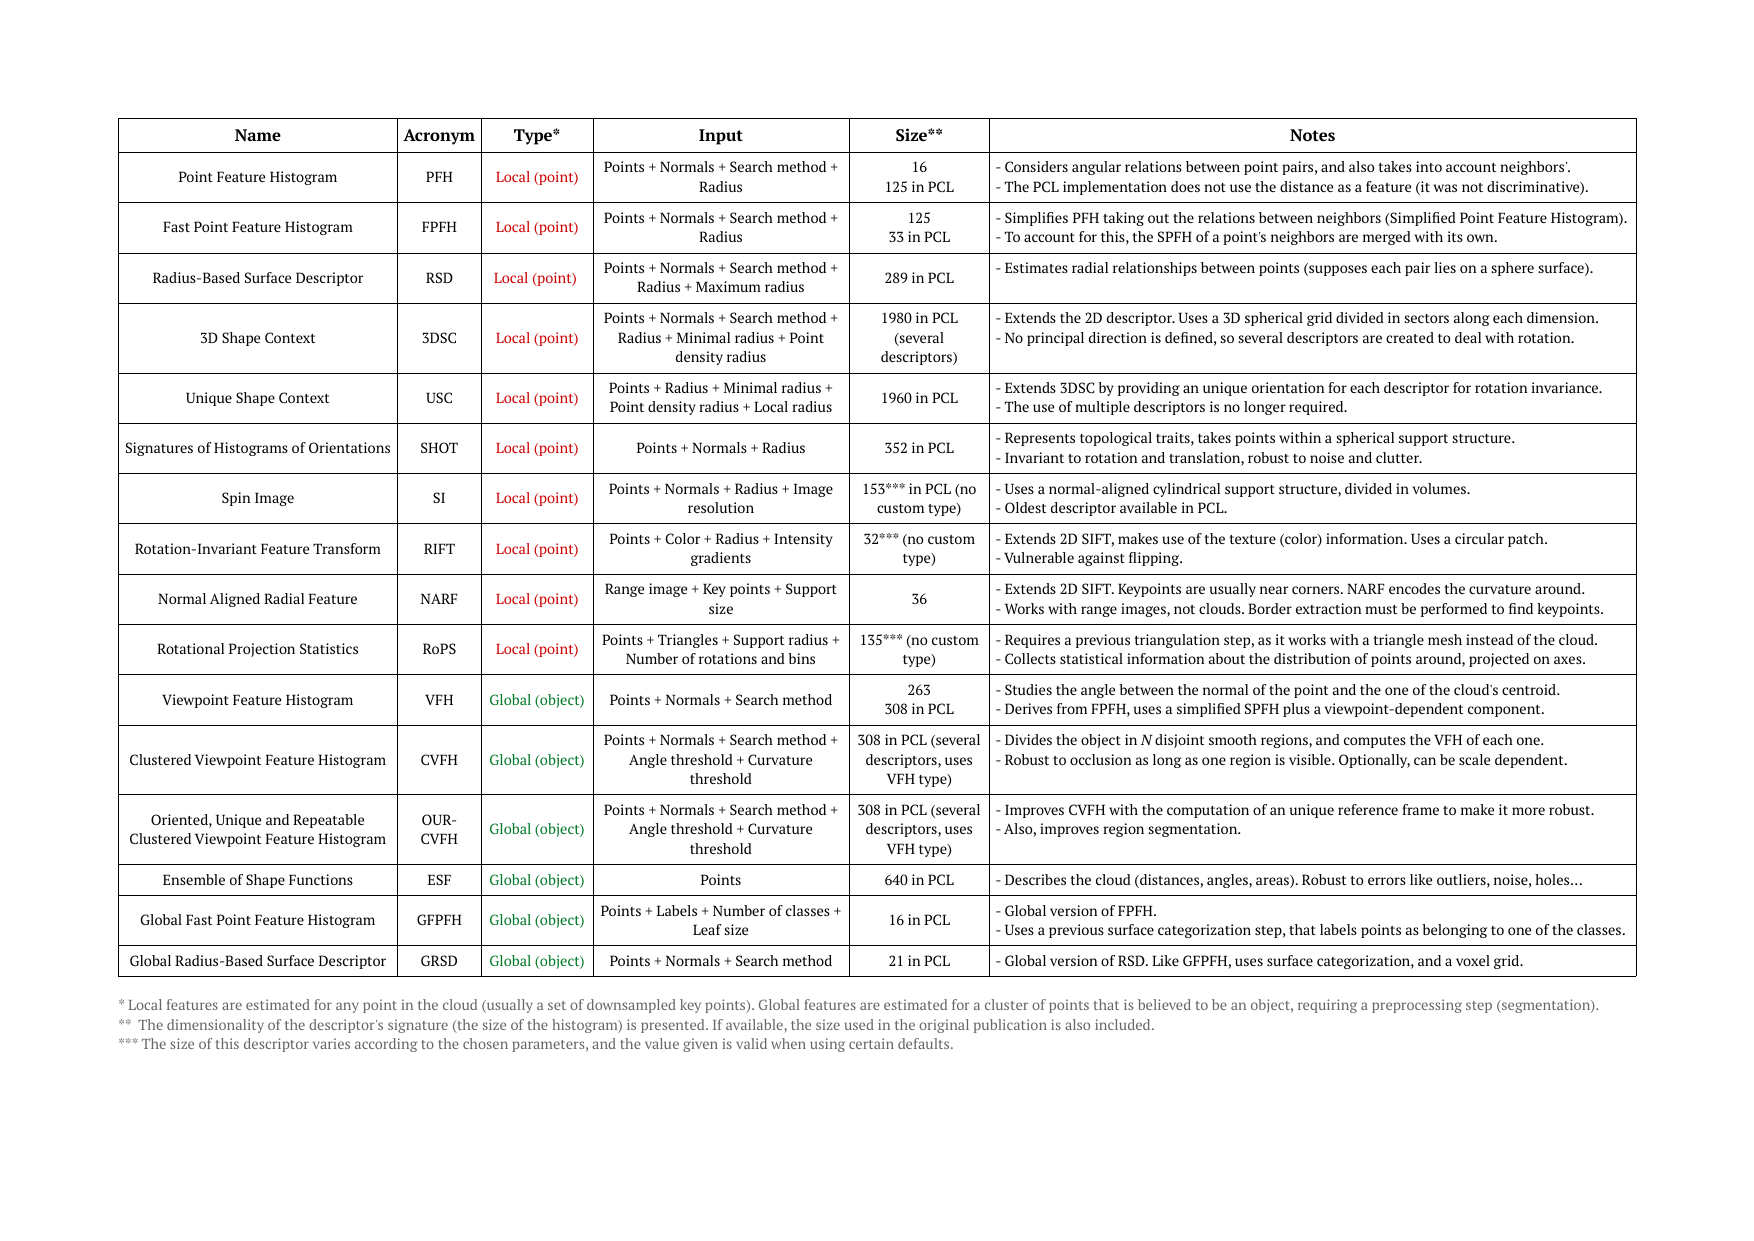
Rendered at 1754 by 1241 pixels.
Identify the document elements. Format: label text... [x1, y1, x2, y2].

table_cell 289 in PCL [850, 254, 989, 303]
table_cell Local (point) [482, 575, 593, 624]
table_header Size** [850, 119, 989, 152]
table_cell Range image + Key points + Support size [594, 575, 849, 624]
table_cell Points + Triangles + Support radius + Number of rotations and bins [594, 625, 849, 674]
table_cell SI [398, 474, 481, 523]
table_cell 32*** (no custom type) [850, 524, 989, 574]
table_cell Global (object) [482, 865, 593, 895]
table_cell Points + Normals + Radius [594, 424, 849, 473]
table_cell Rotation-Invariant Feature Transform [119, 524, 397, 574]
table_cell Local (point) [482, 524, 593, 574]
table_header Acronym [398, 119, 481, 152]
table_cell 3D Shape Context [119, 304, 397, 372]
table_cell USC [398, 374, 481, 423]
table_cell Points + Normals + Search method + Radius + Maximum radius [594, 254, 849, 303]
table_cell - Extends 2D SIFT. Keypoints are usually near corners. NARF encodes the curvature around. - Works with range images, not clouds. Border extraction must be performed to find keypoints. [990, 575, 1636, 624]
table_cell - Extends 3DSC by providing an unique orientation for each descriptor for rotation invariance. - The use of multiple descriptors is no longer required. [990, 374, 1636, 423]
table_cell GFPFH [398, 896, 481, 945]
table_cell Clustered Viewpoint Feature Histogram [119, 726, 397, 794]
table_cell 153*** in PCL (no custom type) [850, 474, 989, 523]
text * Local features are estimated for any point in the cloud (usually a set of downsampled key points). Global features are estimated for a cluster of points that is believed to be an object, requiring a preprocessing step (segmentation). [118, 996, 1636, 1015]
table_cell Points + Normals + Search method + Angle threshold + Curvature threshold [594, 726, 849, 794]
table_cell Points + Labels + Number of classes + Leaf size [594, 896, 849, 945]
table_cell Spin Image [119, 474, 397, 523]
table_cell 352 in PCL [850, 424, 989, 473]
table_cell Ensemble of Shape Functions [119, 865, 397, 895]
table_cell 1960 in PCL [850, 374, 989, 423]
table_cell - Extends 2D SIFT, makes use of the texture (color) information. Uses a circular patch. - Vulnerable against flipping. [990, 524, 1636, 574]
table_cell Global Fast Point Feature Histogram [119, 896, 397, 945]
table_cell Global (object) [482, 726, 593, 794]
table_cell Oriented, Unique and Repeatable Clustered Viewpoint Feature Histogram [119, 795, 397, 864]
table_header Input [594, 119, 849, 152]
table_cell 640 in PCL [850, 865, 989, 895]
table_cell 308 in PCL (several descriptors, uses VFH type) [850, 726, 989, 794]
table_header Name [119, 119, 397, 152]
table_cell Points + Normals + Radius + Image resolution [594, 474, 849, 523]
table_cell 125 33 in PCL [850, 203, 989, 252]
table_cell Local (point) [482, 304, 593, 372]
table_cell Points + Normals + Search method + Radius [594, 153, 849, 202]
table_cell 16 125 in PCL [850, 153, 989, 202]
table_cell 263 308 in PCL [850, 675, 989, 724]
table_cell 308 in PCL (several descriptors, uses VFH type) [850, 795, 989, 864]
table_cell Rotational Projection Statistics [119, 625, 397, 674]
table_cell Local (point) [482, 203, 593, 252]
table_cell Points + Color + Radius + Intensity gradients [594, 524, 849, 574]
table_cell Points + Normals + Search method + Radius + Minimal radius + Point density radius [594, 304, 849, 372]
table_cell 135*** (no custom type) [850, 625, 989, 674]
table_cell NARF [398, 575, 481, 624]
table_cell - Estimates radial relationships between points (supposes each pair lies on a sphere surface). [990, 254, 1636, 303]
table_cell - Represents topological traits, takes points within a spherical support structure. - Invariant to rotation and translation, robust to noise and clutter. [990, 424, 1636, 473]
table_cell FPFH [398, 203, 481, 252]
table_cell Points + Normals + Search method [594, 946, 849, 976]
table_cell - Improves CVFH with the computation of an unique reference frame to make it more robust. - Also, improves region segmentation. [990, 795, 1636, 864]
table_cell Points + Normals + Search method + Angle threshold + Curvature threshold [594, 795, 849, 864]
text ** The dimensionality of the descriptor's signature (the size of the histogram) is presented. If available, the size used in the original publication is also included. [118, 1015, 1636, 1034]
table_cell RSD [398, 254, 481, 303]
table_cell - Studies the angle between the normal of the point and the one of the cloud's centroid. - Derives from FPFH, uses a simplified SPFH plus a viewpoint-dependent component. [990, 675, 1636, 724]
table_cell - Uses a normal-aligned cylindrical support structure, divided in volumes. - Oldest descriptor available in PCL. [990, 474, 1636, 523]
table_cell Points + Radius + Minimal radius + Point density radius + Local radius [594, 374, 849, 423]
table_cell CVFH [398, 726, 481, 794]
table_header Notes [990, 119, 1636, 152]
table_cell 36 [850, 575, 989, 624]
table_cell Viewpoint Feature Histogram [119, 675, 397, 724]
table_cell Points [594, 865, 849, 895]
table_cell RIFT [398, 524, 481, 574]
table_cell Global Radius-Based Surface Descriptor [119, 946, 397, 976]
table_cell RoPS [398, 625, 481, 674]
table_cell 16 in PCL [850, 896, 989, 945]
table_cell Local (point) [482, 254, 593, 303]
table_cell Local (point) [482, 374, 593, 423]
table_cell Global (object) [482, 795, 593, 864]
table_cell OUR-CVFH [398, 795, 481, 864]
table_cell - Considers angular relations between point pairs, and also takes into account neighbors'. - The PCL implementation does not use the distance as a feature (it was not discriminative). [990, 153, 1636, 202]
table_cell Signatures of Histograms of Orientations [119, 424, 397, 473]
table_cell Local (point) [482, 474, 593, 523]
text *** The size of this descriptor varies according to the chosen parameters, and the value given is valid when using certain defaults. [118, 1034, 1636, 1054]
table_cell Unique Shape Context [119, 374, 397, 423]
table_cell - Simplifies PFH taking out the relations between neighbors (Simplified Point Feature Histogram). - To account for this, the SPFH of a point's neighbors are merged with its own. [990, 203, 1636, 252]
table_cell GRSD [398, 946, 481, 976]
table_cell VFH [398, 675, 481, 724]
table_cell Points + Normals + Search method [594, 675, 849, 724]
table_cell Global (object) [482, 896, 593, 945]
table_cell 21 in PCL [850, 946, 989, 976]
table_cell - Extends the 2D descriptor. Uses a 3D spherical grid divided in sectors along each dimension. - No principal direction is defined, so several descriptors are created to deal with rotation. [990, 304, 1636, 372]
table_header Type* [482, 119, 593, 152]
table_cell Normal Aligned Radial Feature [119, 575, 397, 624]
table_cell Local (point) [482, 625, 593, 674]
table_cell 1980 in PCL (several descriptors) [850, 304, 989, 372]
table_cell Global (object) [482, 675, 593, 724]
table_cell Local (point) [482, 424, 593, 473]
table_cell Global (object) [482, 946, 593, 976]
table_cell - Global version of RSD. Like GFPFH, uses surface categorization, and a voxel grid. [990, 946, 1636, 976]
table_cell - Global version of FPFH. - Uses a previous surface categorization step, that labels points as belonging to one of the classes. [990, 896, 1636, 945]
table_cell 3DSC [398, 304, 481, 372]
table_cell Radius-Based Surface Descriptor [119, 254, 397, 303]
table_cell Fast Point Feature Histogram [119, 203, 397, 252]
table_cell Local (point) [482, 153, 593, 202]
table_cell - Describes the cloud (distances, angles, areas). Robust to errors like outliers, noise, holes... [990, 865, 1636, 895]
table_cell Points + Normals + Search method + Radius [594, 203, 849, 252]
table_cell SHOT [398, 424, 481, 473]
table_cell Point Feature Histogram [119, 153, 397, 202]
table_cell ESF [398, 865, 481, 895]
table_cell - Divides the object in N disjoint smooth regions, and computes the VFH of each one. - Robust to occlusion as long as one region is visible. Optionally, can be scale dependent. [990, 726, 1636, 794]
table_cell PFH [398, 153, 481, 202]
table_cell - Requires a previous triangulation step, as it works with a triangle mesh instead of the cloud. - Collects statistical information about the distribution of points around, projected on axes. [990, 625, 1636, 674]
